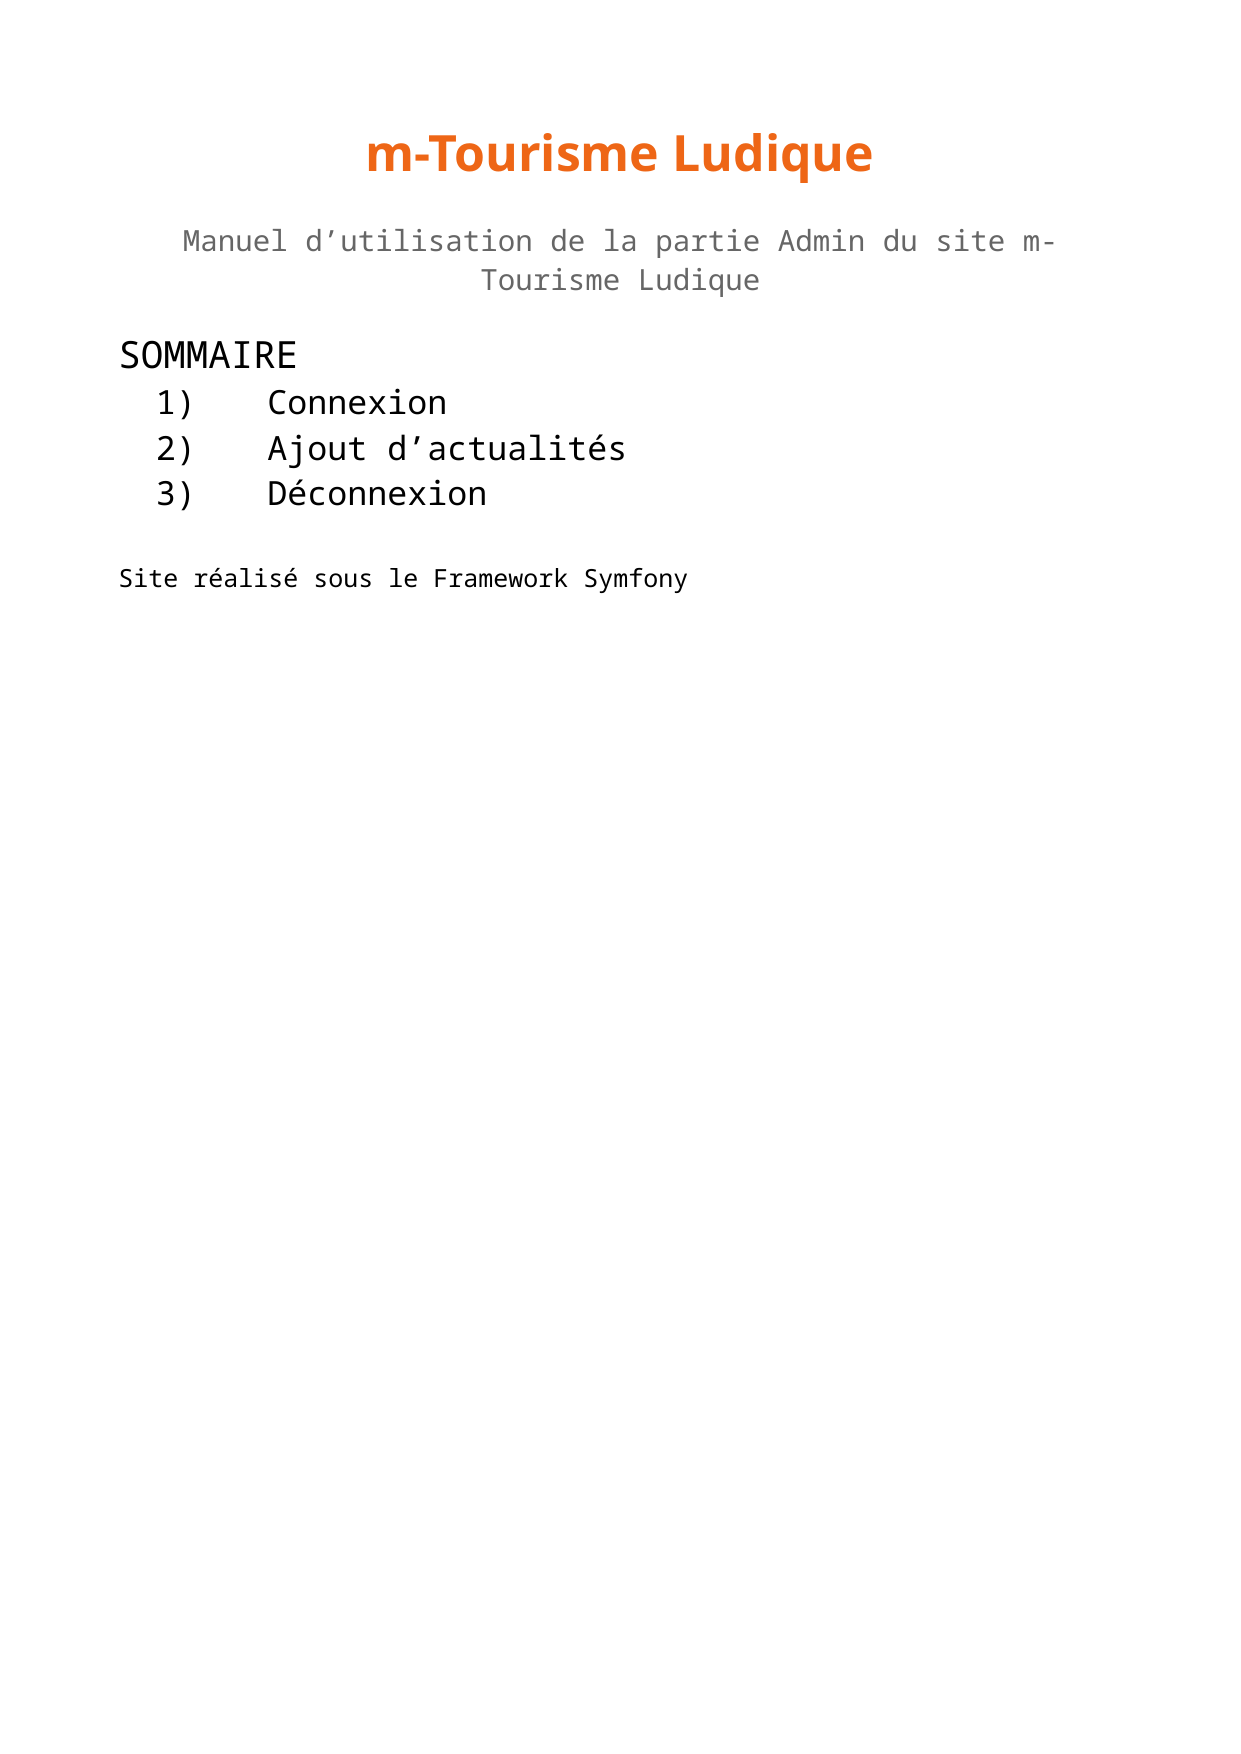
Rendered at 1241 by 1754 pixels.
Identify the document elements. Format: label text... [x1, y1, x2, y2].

text m-Tourisme Ludique [118, 118, 1122, 186]
text Manuel d’utilisation de la partie Admin du site m-Tourisme Ludique [118, 220, 1122, 299]
list Connexion [156, 379, 1122, 424]
text SOMMAIRE [118, 328, 1122, 379]
list Ajout d’actualités [156, 424, 1122, 470]
text Site réalisé sous le Framework Symfony [118, 561, 1122, 595]
list Déconnexion [156, 470, 1122, 515]
